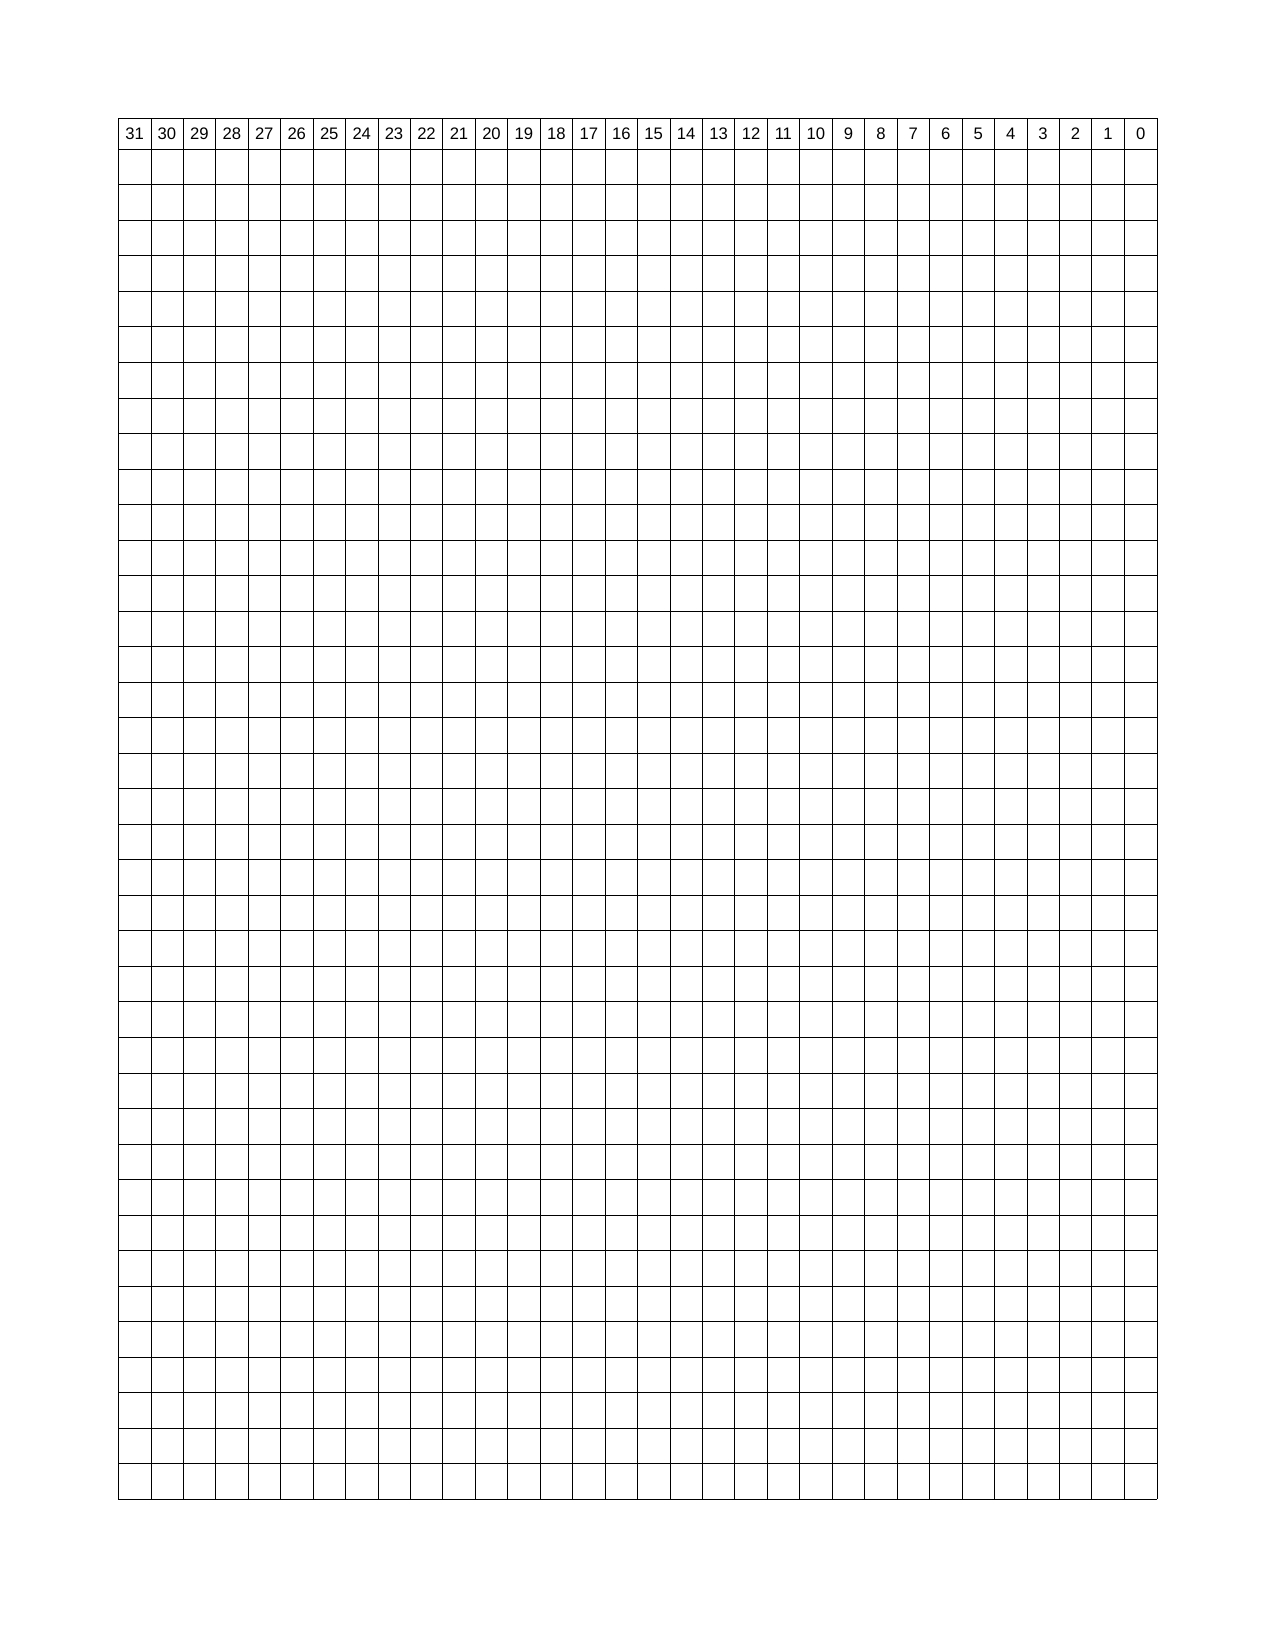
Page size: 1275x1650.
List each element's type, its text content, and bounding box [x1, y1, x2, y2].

table_cell [800, 1358, 832, 1392]
table_cell [898, 1251, 929, 1286]
table_cell [476, 1287, 507, 1321]
table_cell [1125, 399, 1157, 433]
table_cell [606, 931, 637, 966]
table_cell [314, 363, 345, 397]
table_cell [281, 576, 313, 611]
table_cell [119, 1464, 151, 1499]
table_cell [1060, 1074, 1091, 1108]
table_cell [671, 1358, 702, 1392]
table_cell [995, 1358, 1027, 1392]
table_cell [865, 647, 897, 682]
table_cell [930, 1074, 962, 1108]
table_cell [508, 1358, 540, 1392]
table_cell [216, 860, 248, 895]
table_cell [508, 399, 540, 433]
table_cell [508, 1393, 540, 1428]
table_cell [411, 1251, 442, 1286]
table_cell [735, 1109, 767, 1143]
table_cell [963, 931, 994, 966]
table_cell [508, 221, 540, 255]
table_cell [119, 363, 151, 397]
table_cell [216, 256, 248, 291]
table_cell [671, 718, 702, 753]
table_cell [930, 647, 962, 682]
table_cell [1060, 1038, 1091, 1072]
table_cell [1060, 647, 1091, 682]
table_cell [508, 683, 540, 717]
table_cell [930, 256, 962, 291]
table_cell [800, 256, 832, 291]
table_cell [1092, 1002, 1124, 1037]
table_cell [508, 1145, 540, 1179]
table_cell [1028, 825, 1059, 859]
table_cell [735, 754, 767, 788]
table_cell [930, 399, 962, 433]
table_cell [768, 1216, 799, 1250]
table_cell [898, 399, 929, 433]
table_cell [995, 1002, 1027, 1037]
table_cell [249, 683, 280, 717]
table_cell [119, 1287, 151, 1321]
table_cell [573, 150, 605, 184]
table_cell [833, 825, 864, 859]
table_cell [184, 1074, 215, 1108]
table_header 16 [606, 119, 637, 149]
table_cell [1125, 363, 1157, 397]
table_cell [119, 256, 151, 291]
table_header 2 [1060, 119, 1091, 149]
table_cell [735, 434, 767, 468]
table_cell [508, 292, 540, 326]
table_cell [606, 185, 637, 220]
table_cell [995, 221, 1027, 255]
table_cell [379, 363, 410, 397]
table_cell [995, 185, 1027, 220]
table_cell [541, 931, 572, 966]
table_cell [865, 185, 897, 220]
table_cell [768, 1002, 799, 1037]
table_cell [573, 1287, 605, 1321]
table_header 12 [735, 119, 767, 149]
table_cell [216, 150, 248, 184]
table_cell [573, 221, 605, 255]
table_cell [898, 896, 929, 930]
table_cell [573, 363, 605, 397]
table_cell [508, 1038, 540, 1072]
table_cell [898, 1038, 929, 1072]
table_cell [638, 221, 670, 255]
table_cell [638, 1358, 670, 1392]
table_cell [216, 1287, 248, 1321]
table_cell [606, 718, 637, 753]
table_cell [1092, 1358, 1124, 1392]
table_cell [638, 363, 670, 397]
table_cell [411, 185, 442, 220]
table_cell [1028, 541, 1059, 575]
table_cell [184, 1429, 215, 1463]
table_cell [638, 825, 670, 859]
table_header 25 [314, 119, 345, 149]
table_cell [671, 1322, 702, 1357]
table_cell [865, 399, 897, 433]
table_cell [249, 1393, 280, 1428]
table_cell [508, 1429, 540, 1463]
table_cell [379, 185, 410, 220]
table_cell [963, 612, 994, 646]
table_cell [1028, 185, 1059, 220]
table_cell [541, 470, 572, 504]
table_cell [930, 718, 962, 753]
table_cell [411, 1145, 442, 1179]
table_cell [768, 576, 799, 611]
table_cell [152, 576, 183, 611]
table_cell [1125, 576, 1157, 611]
table_cell [411, 256, 442, 291]
table_cell [1028, 1109, 1059, 1143]
table_cell [476, 221, 507, 255]
table_cell [703, 363, 734, 397]
table_cell [379, 541, 410, 575]
table_cell [346, 1074, 378, 1108]
table_cell [216, 1393, 248, 1428]
table_cell [476, 1358, 507, 1392]
table_cell [638, 718, 670, 753]
table_cell [995, 789, 1027, 824]
table_cell [703, 505, 734, 539]
table_cell [995, 1145, 1027, 1179]
table_cell [671, 327, 702, 362]
table_cell [184, 1002, 215, 1037]
table_cell [541, 683, 572, 717]
table_cell [346, 576, 378, 611]
table_cell [638, 541, 670, 575]
table_cell [443, 612, 475, 646]
table_header 15 [638, 119, 670, 149]
table_cell [119, 718, 151, 753]
table_cell [865, 541, 897, 575]
table_cell [735, 1074, 767, 1108]
table_cell [152, 292, 183, 326]
table_cell [119, 1145, 151, 1179]
table_cell [768, 612, 799, 646]
table_cell [930, 1038, 962, 1072]
table_cell [573, 1393, 605, 1428]
table_cell [573, 1145, 605, 1179]
table_cell [249, 399, 280, 433]
table_cell [1028, 256, 1059, 291]
table_header 19 [508, 119, 540, 149]
table_cell [573, 576, 605, 611]
table_cell [1060, 1464, 1091, 1499]
table_cell [216, 505, 248, 539]
table_cell [768, 1429, 799, 1463]
table_cell [800, 789, 832, 824]
table_cell [1028, 1322, 1059, 1357]
table_cell [703, 718, 734, 753]
table_cell [898, 612, 929, 646]
table_cell [508, 1251, 540, 1286]
table_cell [1092, 185, 1124, 220]
table_cell [1092, 1464, 1124, 1499]
table_cell [800, 1216, 832, 1250]
table_cell [638, 505, 670, 539]
table_cell [963, 825, 994, 859]
table_cell [443, 1145, 475, 1179]
table_cell [995, 1074, 1027, 1108]
table_cell [1125, 647, 1157, 682]
table_cell [638, 256, 670, 291]
table_cell [930, 1429, 962, 1463]
table_cell [249, 1429, 280, 1463]
table_cell [119, 1429, 151, 1463]
table_cell [1125, 1358, 1157, 1392]
table_cell [314, 1322, 345, 1357]
table_cell [930, 931, 962, 966]
table_cell [476, 434, 507, 468]
table_cell [443, 860, 475, 895]
table_cell [184, 1393, 215, 1428]
table_cell [898, 470, 929, 504]
table_cell [379, 505, 410, 539]
table_cell [606, 754, 637, 788]
table_cell [606, 150, 637, 184]
table_cell [573, 292, 605, 326]
table_cell [1125, 1251, 1157, 1286]
table_cell [703, 185, 734, 220]
table_cell [1028, 896, 1059, 930]
table_cell [411, 434, 442, 468]
table_cell [1092, 931, 1124, 966]
table_cell [476, 1038, 507, 1072]
table_cell [379, 754, 410, 788]
table_cell [1092, 541, 1124, 575]
table_cell [865, 612, 897, 646]
table_cell [1060, 434, 1091, 468]
table_cell [638, 1074, 670, 1108]
table_cell [281, 967, 313, 1001]
table_cell [606, 1464, 637, 1499]
table_cell [152, 1251, 183, 1286]
table_cell [638, 612, 670, 646]
table_cell [1092, 789, 1124, 824]
table_cell [314, 1216, 345, 1250]
table_cell [735, 612, 767, 646]
table_cell [768, 1074, 799, 1108]
table_cell [184, 825, 215, 859]
table_cell [865, 1109, 897, 1143]
table_cell [768, 754, 799, 788]
table_cell [379, 576, 410, 611]
table_cell [865, 1322, 897, 1357]
table_cell [671, 1145, 702, 1179]
table_cell [833, 1251, 864, 1286]
table_cell [443, 327, 475, 362]
table_cell [184, 647, 215, 682]
table_cell [735, 399, 767, 433]
table_cell [573, 931, 605, 966]
table_cell [152, 256, 183, 291]
table_cell [249, 1180, 280, 1214]
table_cell [703, 576, 734, 611]
table_cell [865, 576, 897, 611]
table_cell [865, 1074, 897, 1108]
table_cell [411, 931, 442, 966]
table_cell [833, 931, 864, 966]
table_cell [930, 896, 962, 930]
table_cell [606, 896, 637, 930]
table_cell [963, 505, 994, 539]
table_cell [1060, 1216, 1091, 1250]
table_cell [281, 1002, 313, 1037]
table_cell [963, 1109, 994, 1143]
table_cell [346, 1109, 378, 1143]
table_cell [735, 1429, 767, 1463]
table_cell [898, 1109, 929, 1143]
table_cell [249, 470, 280, 504]
table_cell [119, 576, 151, 611]
table_cell [152, 789, 183, 824]
table_cell [476, 256, 507, 291]
table_cell [865, 789, 897, 824]
table_cell [963, 470, 994, 504]
table_cell [1028, 931, 1059, 966]
table_cell [638, 1464, 670, 1499]
table_cell [216, 1180, 248, 1214]
table_cell [216, 718, 248, 753]
table_cell [735, 1287, 767, 1321]
table_cell [152, 185, 183, 220]
table_cell [1060, 221, 1091, 255]
table_cell [1028, 683, 1059, 717]
table_cell [152, 718, 183, 753]
table_cell [1060, 327, 1091, 362]
table_cell [573, 967, 605, 1001]
table_cell [281, 1429, 313, 1463]
table_cell [995, 1287, 1027, 1321]
table_cell [703, 1180, 734, 1214]
table_header 1 [1092, 119, 1124, 149]
table_cell [216, 1251, 248, 1286]
table_cell [184, 1038, 215, 1072]
table_cell [573, 647, 605, 682]
table_cell [346, 434, 378, 468]
table_cell [1060, 931, 1091, 966]
table_cell [443, 1074, 475, 1108]
table_cell [281, 647, 313, 682]
table_cell [541, 1145, 572, 1179]
table_cell [184, 327, 215, 362]
table_cell [833, 1074, 864, 1108]
table_cell [995, 718, 1027, 753]
table_cell [346, 292, 378, 326]
table_cell [541, 221, 572, 255]
table_cell [833, 1145, 864, 1179]
table_cell [152, 1145, 183, 1179]
table_cell [671, 505, 702, 539]
table_cell [768, 541, 799, 575]
table_cell [379, 399, 410, 433]
table_cell [346, 1464, 378, 1499]
table_cell [1092, 505, 1124, 539]
table_cell [606, 505, 637, 539]
table_cell [152, 1002, 183, 1037]
table_cell [152, 541, 183, 575]
table_cell [443, 896, 475, 930]
table_cell [119, 647, 151, 682]
table_cell [249, 789, 280, 824]
table_cell [1060, 860, 1091, 895]
table_cell [735, 256, 767, 291]
table_cell [703, 1464, 734, 1499]
table_cell [606, 1393, 637, 1428]
table_header 7 [898, 119, 929, 149]
table_cell [995, 292, 1027, 326]
table_cell [735, 1464, 767, 1499]
table_cell [508, 185, 540, 220]
table_cell [800, 1429, 832, 1463]
table_cell [638, 292, 670, 326]
table_cell [379, 470, 410, 504]
table_cell [671, 896, 702, 930]
table_cell [606, 434, 637, 468]
table_cell [216, 1358, 248, 1392]
table_cell [281, 931, 313, 966]
table_cell [1125, 1287, 1157, 1321]
table_cell [833, 150, 864, 184]
table_cell [995, 1109, 1027, 1143]
table_cell [379, 434, 410, 468]
table_cell [1028, 1216, 1059, 1250]
table_cell [963, 860, 994, 895]
table_cell [768, 256, 799, 291]
table_cell [573, 505, 605, 539]
table_cell [606, 363, 637, 397]
table_cell [671, 1002, 702, 1037]
table_cell [281, 1464, 313, 1499]
table_header 30 [152, 119, 183, 149]
table_cell [184, 1322, 215, 1357]
table_cell [800, 1145, 832, 1179]
table_cell [963, 1002, 994, 1037]
table_cell [1092, 647, 1124, 682]
table_cell [443, 1180, 475, 1214]
table_cell [800, 683, 832, 717]
table_cell [1060, 399, 1091, 433]
table_cell [541, 256, 572, 291]
table_cell [443, 470, 475, 504]
table_cell [833, 1180, 864, 1214]
table_cell [671, 292, 702, 326]
table_cell [768, 221, 799, 255]
table_cell [443, 1002, 475, 1037]
table_cell [703, 825, 734, 859]
table_cell [443, 363, 475, 397]
table_cell [671, 967, 702, 1001]
table_cell [768, 1393, 799, 1428]
table_cell [249, 185, 280, 220]
table_cell [346, 718, 378, 753]
table_cell [671, 1109, 702, 1143]
table_cell [898, 1216, 929, 1250]
table_cell [1125, 896, 1157, 930]
table_cell [1060, 718, 1091, 753]
table_cell [152, 967, 183, 1001]
table_cell [346, 185, 378, 220]
table_cell [703, 789, 734, 824]
table_cell [443, 150, 475, 184]
table_cell [865, 505, 897, 539]
table_cell [1092, 896, 1124, 930]
table_cell [768, 967, 799, 1001]
table_cell [119, 434, 151, 468]
table_cell [443, 576, 475, 611]
table_cell [930, 754, 962, 788]
table_cell [1028, 1287, 1059, 1321]
table_cell [1125, 1074, 1157, 1108]
table_cell [1060, 292, 1091, 326]
table_cell [768, 789, 799, 824]
table_cell [995, 1180, 1027, 1214]
table_cell [703, 931, 734, 966]
table_cell [671, 789, 702, 824]
table_cell [833, 256, 864, 291]
table_cell [443, 1464, 475, 1499]
table_cell [1125, 256, 1157, 291]
table_cell [184, 1358, 215, 1392]
table_cell [216, 399, 248, 433]
table_cell [735, 1358, 767, 1392]
table_cell [671, 612, 702, 646]
table_cell [119, 221, 151, 255]
table_cell [1028, 754, 1059, 788]
table_cell [735, 647, 767, 682]
table_cell [735, 1393, 767, 1428]
table_cell [898, 1358, 929, 1392]
table_cell [898, 185, 929, 220]
table_cell [346, 541, 378, 575]
table_header 28 [216, 119, 248, 149]
table_header 0 [1125, 119, 1157, 149]
table_cell [703, 1429, 734, 1463]
table_cell [833, 1109, 864, 1143]
table_cell [119, 1216, 151, 1250]
table_cell [411, 505, 442, 539]
table_cell [216, 1002, 248, 1037]
table_cell [963, 1287, 994, 1321]
table_cell [1125, 1038, 1157, 1072]
table_cell [443, 221, 475, 255]
table_cell [476, 470, 507, 504]
table_cell [638, 789, 670, 824]
table_cell [314, 1429, 345, 1463]
table_cell [216, 1074, 248, 1108]
table_cell [606, 256, 637, 291]
table_cell [800, 1393, 832, 1428]
table_cell [346, 470, 378, 504]
table_cell [411, 612, 442, 646]
table_cell [1092, 1322, 1124, 1357]
table_cell [249, 647, 280, 682]
table_cell [930, 1322, 962, 1357]
table_cell [1092, 221, 1124, 255]
table_cell [898, 1145, 929, 1179]
table_header 26 [281, 119, 313, 149]
table_cell [1028, 470, 1059, 504]
table_cell [508, 789, 540, 824]
table_cell [119, 1002, 151, 1037]
table_cell [995, 1464, 1027, 1499]
table_cell [995, 896, 1027, 930]
table_cell [995, 612, 1027, 646]
table_cell [119, 1358, 151, 1392]
table_cell [476, 1145, 507, 1179]
table_cell [800, 541, 832, 575]
table_cell [703, 1038, 734, 1072]
table_cell [314, 1109, 345, 1143]
table_cell [281, 327, 313, 362]
table_cell [476, 754, 507, 788]
table_cell [963, 754, 994, 788]
table_cell [865, 860, 897, 895]
table_cell [541, 399, 572, 433]
table_cell [898, 576, 929, 611]
table_cell [541, 612, 572, 646]
table_cell [573, 1358, 605, 1392]
table_cell [443, 754, 475, 788]
table_cell [1028, 1145, 1059, 1179]
table_cell [573, 327, 605, 362]
table_cell [1028, 292, 1059, 326]
table_cell [703, 754, 734, 788]
table_cell [995, 399, 1027, 433]
table_cell [152, 221, 183, 255]
table_cell [119, 1322, 151, 1357]
table_cell [963, 1180, 994, 1214]
table_cell [1092, 718, 1124, 753]
table_cell [411, 967, 442, 1001]
table_cell [768, 647, 799, 682]
table_cell [541, 825, 572, 859]
table_cell [443, 825, 475, 859]
table_cell [995, 327, 1027, 362]
table_cell [314, 150, 345, 184]
table_cell [735, 363, 767, 397]
table_cell [346, 327, 378, 362]
table_cell [1060, 1322, 1091, 1357]
table_cell [379, 896, 410, 930]
table_cell [865, 1464, 897, 1499]
table_cell [184, 1216, 215, 1250]
table_cell [1060, 256, 1091, 291]
table_cell [476, 612, 507, 646]
table_cell [638, 1038, 670, 1072]
table_cell [1060, 1109, 1091, 1143]
table_cell [1028, 363, 1059, 397]
table_cell [216, 789, 248, 824]
table_cell [638, 1429, 670, 1463]
table_cell [703, 150, 734, 184]
table_cell [508, 1216, 540, 1250]
table_cell [735, 576, 767, 611]
table_cell [930, 576, 962, 611]
table_cell [476, 1322, 507, 1357]
table_header 23 [379, 119, 410, 149]
table_cell [735, 327, 767, 362]
table_cell [1028, 221, 1059, 255]
table_cell [800, 896, 832, 930]
table_cell [508, 434, 540, 468]
table_cell [541, 541, 572, 575]
table_cell [1092, 399, 1124, 433]
table_cell [346, 754, 378, 788]
table_cell [963, 1216, 994, 1250]
table_cell [800, 1180, 832, 1214]
table_cell [768, 1358, 799, 1392]
table_cell [671, 185, 702, 220]
table_cell [314, 1464, 345, 1499]
table_cell [152, 1358, 183, 1392]
table_cell [281, 1216, 313, 1250]
table_cell [638, 1002, 670, 1037]
table_cell [1092, 1180, 1124, 1214]
table_cell [930, 185, 962, 220]
table_cell [898, 292, 929, 326]
table_cell [833, 1464, 864, 1499]
table_cell [800, 1002, 832, 1037]
table_cell [930, 1109, 962, 1143]
table_cell [249, 505, 280, 539]
table_cell [638, 1180, 670, 1214]
table_cell [249, 718, 280, 753]
table_cell [314, 1358, 345, 1392]
table_cell [1125, 1322, 1157, 1357]
table_cell [249, 1109, 280, 1143]
table_cell [898, 1287, 929, 1321]
table_cell [1125, 1109, 1157, 1143]
table_header 20 [476, 119, 507, 149]
table_cell [1125, 1002, 1157, 1037]
table_cell [476, 399, 507, 433]
table_cell [476, 1429, 507, 1463]
table_cell [898, 221, 929, 255]
table_cell [671, 363, 702, 397]
table_cell [1125, 931, 1157, 966]
table_cell [541, 1038, 572, 1072]
table_cell [606, 1145, 637, 1179]
table_cell [1028, 860, 1059, 895]
table_cell [184, 860, 215, 895]
table_cell [1060, 470, 1091, 504]
table_header 6 [930, 119, 962, 149]
table_cell [476, 967, 507, 1001]
table_cell [314, 896, 345, 930]
table_cell [735, 825, 767, 859]
table_cell [152, 1322, 183, 1357]
table_cell [1028, 1464, 1059, 1499]
table_cell [476, 1074, 507, 1108]
table_cell [184, 1287, 215, 1321]
table_cell [898, 1180, 929, 1214]
table_cell [443, 1038, 475, 1072]
table_cell [508, 541, 540, 575]
table_cell [606, 1180, 637, 1214]
table_cell [476, 363, 507, 397]
table_cell [184, 1145, 215, 1179]
table_cell [476, 541, 507, 575]
table_cell [314, 754, 345, 788]
table_cell [541, 505, 572, 539]
table_cell [379, 612, 410, 646]
table_cell [314, 327, 345, 362]
table_cell [833, 718, 864, 753]
table_cell [930, 967, 962, 1001]
table_cell [735, 789, 767, 824]
table_cell [346, 256, 378, 291]
table_cell [249, 1216, 280, 1250]
table_cell [1060, 1393, 1091, 1428]
table_cell [443, 505, 475, 539]
table_cell [1060, 789, 1091, 824]
table_cell [995, 150, 1027, 184]
table_cell [703, 399, 734, 433]
table_cell [963, 541, 994, 575]
table_cell [963, 1251, 994, 1286]
table_cell [411, 1287, 442, 1321]
table_cell [411, 683, 442, 717]
table_cell [1028, 576, 1059, 611]
table_cell [963, 292, 994, 326]
table_cell [1125, 327, 1157, 362]
table_cell [703, 1074, 734, 1108]
table_cell [638, 1216, 670, 1250]
table_cell [703, 1393, 734, 1428]
table_cell [1092, 470, 1124, 504]
table_cell [443, 434, 475, 468]
table_cell [379, 789, 410, 824]
table_cell [995, 1251, 1027, 1286]
table_cell [379, 1038, 410, 1072]
table_cell [930, 1002, 962, 1037]
table_cell [508, 327, 540, 362]
table_cell [184, 1109, 215, 1143]
table_cell [606, 825, 637, 859]
table_cell [443, 1358, 475, 1392]
table_cell [184, 1251, 215, 1286]
table_cell [1092, 683, 1124, 717]
table_cell [735, 221, 767, 255]
table_cell [671, 1393, 702, 1428]
table_cell [1125, 221, 1157, 255]
table_header 17 [573, 119, 605, 149]
table_cell [768, 363, 799, 397]
table_cell [508, 1180, 540, 1214]
table_cell [1060, 967, 1091, 1001]
table_cell [735, 1038, 767, 1072]
table_cell [379, 1180, 410, 1214]
table_cell [833, 363, 864, 397]
table_cell [865, 327, 897, 362]
table_cell [833, 576, 864, 611]
table_cell [963, 718, 994, 753]
table_cell [411, 825, 442, 859]
table_cell [411, 647, 442, 682]
table_cell [1092, 1251, 1124, 1286]
table_cell [346, 1038, 378, 1072]
table_cell [281, 185, 313, 220]
table_cell [638, 1109, 670, 1143]
table_cell [930, 1216, 962, 1250]
table_header 13 [703, 119, 734, 149]
table_cell [865, 1287, 897, 1321]
table_cell [119, 612, 151, 646]
table_cell [573, 541, 605, 575]
table_cell [1028, 967, 1059, 1001]
table_cell [963, 1393, 994, 1428]
table_cell [541, 327, 572, 362]
table_cell [703, 470, 734, 504]
table_cell [541, 434, 572, 468]
table_cell [671, 647, 702, 682]
table_cell [898, 825, 929, 859]
table_cell [735, 896, 767, 930]
table_cell [898, 931, 929, 966]
table_cell [281, 399, 313, 433]
table_cell [963, 1429, 994, 1463]
table_cell [152, 1038, 183, 1072]
table_cell [1125, 434, 1157, 468]
table_cell [476, 647, 507, 682]
table_cell [379, 683, 410, 717]
table_cell [1092, 1109, 1124, 1143]
table_cell [833, 860, 864, 895]
table_cell [638, 1251, 670, 1286]
table_cell [152, 327, 183, 362]
table_cell [541, 576, 572, 611]
table_cell [1060, 150, 1091, 184]
table_cell [119, 541, 151, 575]
table_cell [735, 150, 767, 184]
table_cell [606, 470, 637, 504]
table_cell [671, 1464, 702, 1499]
table_cell [1060, 1145, 1091, 1179]
table_cell [768, 683, 799, 717]
table_cell [898, 434, 929, 468]
table_cell [508, 967, 540, 1001]
table_cell [606, 399, 637, 433]
table_cell [379, 1429, 410, 1463]
table_cell [314, 967, 345, 1001]
table_cell [379, 256, 410, 291]
table_cell [865, 1038, 897, 1072]
table_cell [898, 1002, 929, 1037]
table_cell [476, 931, 507, 966]
table_cell [930, 363, 962, 397]
table_cell [898, 1074, 929, 1108]
table_cell [671, 256, 702, 291]
table_cell [865, 754, 897, 788]
table_cell [573, 789, 605, 824]
table_cell [119, 931, 151, 966]
table_cell [1028, 150, 1059, 184]
table_cell [508, 363, 540, 397]
table_cell [184, 399, 215, 433]
table_cell [281, 896, 313, 930]
table_cell [476, 860, 507, 895]
table_cell [249, 967, 280, 1001]
table_cell [735, 1322, 767, 1357]
table_cell [119, 185, 151, 220]
table_cell [541, 896, 572, 930]
table_header 31 [119, 119, 151, 149]
table_cell [865, 1358, 897, 1392]
table_cell [1092, 150, 1124, 184]
table_cell [963, 789, 994, 824]
table_cell [963, 434, 994, 468]
table_cell [508, 1464, 540, 1499]
table_cell [346, 1145, 378, 1179]
table_cell [119, 470, 151, 504]
table_cell [606, 647, 637, 682]
table_cell [281, 754, 313, 788]
table_cell [443, 1216, 475, 1250]
table_cell [898, 327, 929, 362]
table_cell [638, 150, 670, 184]
table_cell [443, 718, 475, 753]
table_cell [152, 931, 183, 966]
table_cell [638, 1393, 670, 1428]
table_cell [1028, 1251, 1059, 1286]
table_cell [800, 327, 832, 362]
table_cell [184, 931, 215, 966]
table_cell [1125, 1216, 1157, 1250]
table_cell [541, 967, 572, 1001]
table_cell [216, 612, 248, 646]
table_cell [1060, 1002, 1091, 1037]
table_cell [995, 860, 1027, 895]
table_cell [768, 1109, 799, 1143]
table_cell [963, 576, 994, 611]
table_cell [1125, 185, 1157, 220]
table_cell [735, 1216, 767, 1250]
table_cell [800, 1109, 832, 1143]
table_header 27 [249, 119, 280, 149]
table_cell [281, 1393, 313, 1428]
table_cell [963, 683, 994, 717]
table_cell [638, 576, 670, 611]
table_header 14 [671, 119, 702, 149]
table_cell [865, 1180, 897, 1214]
table_cell [152, 1109, 183, 1143]
table_cell [346, 1429, 378, 1463]
table_cell [1092, 860, 1124, 895]
table_cell [411, 1038, 442, 1072]
table_cell [573, 1109, 605, 1143]
table_cell [898, 1429, 929, 1463]
table_cell [119, 754, 151, 788]
table_cell [346, 1251, 378, 1286]
table_cell [411, 399, 442, 433]
table_cell [995, 1216, 1027, 1250]
table_cell [606, 1251, 637, 1286]
table_cell [379, 1109, 410, 1143]
table_cell [800, 399, 832, 433]
table_cell [119, 150, 151, 184]
table_cell [768, 292, 799, 326]
table_cell [573, 1216, 605, 1250]
table_cell [1028, 1358, 1059, 1392]
table_cell [216, 931, 248, 966]
table_cell [443, 185, 475, 220]
table_cell [1125, 1145, 1157, 1179]
table_cell [314, 470, 345, 504]
table_cell [476, 1393, 507, 1428]
table_cell [476, 185, 507, 220]
table_cell [508, 612, 540, 646]
table_cell [346, 1322, 378, 1357]
table_cell [800, 150, 832, 184]
table_cell [606, 1074, 637, 1108]
table_cell [541, 754, 572, 788]
table_cell [184, 967, 215, 1001]
table_cell [573, 1180, 605, 1214]
table_cell [800, 647, 832, 682]
table_cell [671, 1074, 702, 1108]
table_cell [1028, 1180, 1059, 1214]
table_cell [606, 967, 637, 1001]
table_cell [443, 683, 475, 717]
table_cell [152, 363, 183, 397]
table_cell [346, 967, 378, 1001]
table_cell [476, 896, 507, 930]
table_cell [119, 1251, 151, 1286]
table_cell [671, 399, 702, 433]
table_cell [735, 967, 767, 1001]
table_cell [152, 434, 183, 468]
table_cell [1125, 718, 1157, 753]
table_cell [865, 718, 897, 753]
table_cell [995, 256, 1027, 291]
table_cell [249, 1002, 280, 1037]
table_cell [1092, 1216, 1124, 1250]
table_cell [411, 1074, 442, 1108]
table_cell [573, 470, 605, 504]
table_cell [1028, 1038, 1059, 1072]
table_cell [1092, 967, 1124, 1001]
table_cell [541, 1109, 572, 1143]
table_cell [1125, 1464, 1157, 1499]
table_cell [152, 896, 183, 930]
table_cell [216, 221, 248, 255]
table_cell [216, 1464, 248, 1499]
table_cell [671, 1180, 702, 1214]
table_cell [346, 896, 378, 930]
table_cell [930, 150, 962, 184]
table_cell [508, 860, 540, 895]
table_cell [216, 1429, 248, 1463]
table_cell [281, 860, 313, 895]
table_cell [281, 434, 313, 468]
table_cell [379, 1393, 410, 1428]
table_cell [671, 754, 702, 788]
table_cell [216, 541, 248, 575]
table_cell [606, 1287, 637, 1321]
table_cell [930, 327, 962, 362]
table_cell [703, 1358, 734, 1392]
table_cell [152, 399, 183, 433]
table_cell [833, 1216, 864, 1250]
table_cell [314, 931, 345, 966]
table_cell [865, 1145, 897, 1179]
table_cell [152, 612, 183, 646]
table_cell [314, 1180, 345, 1214]
table_cell [541, 647, 572, 682]
table_cell [379, 327, 410, 362]
table_cell [1028, 647, 1059, 682]
table_cell [898, 718, 929, 753]
table_cell [768, 931, 799, 966]
table_cell [833, 1287, 864, 1321]
table_cell [638, 470, 670, 504]
table_cell [1028, 718, 1059, 753]
table_cell [671, 1429, 702, 1463]
table_cell [1125, 683, 1157, 717]
table_cell [703, 967, 734, 1001]
table_cell [346, 825, 378, 859]
table_cell [379, 1251, 410, 1286]
table_cell [1092, 434, 1124, 468]
table_cell [281, 150, 313, 184]
table_cell [573, 860, 605, 895]
table_cell [216, 292, 248, 326]
table_cell [735, 505, 767, 539]
table_cell [1028, 789, 1059, 824]
table_cell [671, 860, 702, 895]
table_cell [508, 470, 540, 504]
table_cell [541, 1393, 572, 1428]
table_cell [249, 292, 280, 326]
table_cell [800, 1074, 832, 1108]
table_cell [281, 1358, 313, 1392]
table_cell [833, 1393, 864, 1428]
table_cell [800, 576, 832, 611]
table_header 22 [411, 119, 442, 149]
table_cell [216, 470, 248, 504]
table_cell [443, 1287, 475, 1321]
table_cell [1060, 505, 1091, 539]
table_cell [249, 612, 280, 646]
table_cell [930, 541, 962, 575]
table_cell [541, 1464, 572, 1499]
table_cell [735, 1251, 767, 1286]
table_cell [573, 399, 605, 433]
table_cell [541, 1322, 572, 1357]
table_cell [281, 1180, 313, 1214]
table_cell [833, 185, 864, 220]
table_cell [314, 576, 345, 611]
table_cell [281, 1109, 313, 1143]
table_cell [735, 1145, 767, 1179]
table_cell [411, 789, 442, 824]
table_cell [573, 256, 605, 291]
table_cell [606, 1322, 637, 1357]
table_cell [963, 896, 994, 930]
table_cell [833, 1358, 864, 1392]
table_cell [930, 789, 962, 824]
table_cell [216, 896, 248, 930]
table_cell [1060, 576, 1091, 611]
table_cell [768, 470, 799, 504]
table_cell [606, 612, 637, 646]
table_cell [865, 683, 897, 717]
table_cell [1125, 1180, 1157, 1214]
table_cell [541, 1287, 572, 1321]
table_cell [833, 754, 864, 788]
table_cell [216, 825, 248, 859]
table_cell [638, 1145, 670, 1179]
table_cell [573, 1074, 605, 1108]
table_cell [249, 931, 280, 966]
table_cell [541, 292, 572, 326]
table_cell [1125, 470, 1157, 504]
table_cell [735, 470, 767, 504]
table_cell [1092, 1429, 1124, 1463]
table_cell [184, 292, 215, 326]
table_cell [735, 1180, 767, 1214]
table_cell [541, 1216, 572, 1250]
table_cell [833, 1429, 864, 1463]
table_cell [995, 470, 1027, 504]
table_cell [216, 683, 248, 717]
table_cell [314, 1002, 345, 1037]
table_cell [703, 541, 734, 575]
table_cell [833, 399, 864, 433]
table_cell [898, 647, 929, 682]
table_cell [671, 434, 702, 468]
table_header 24 [346, 119, 378, 149]
table_cell [346, 860, 378, 895]
table_cell [1125, 150, 1157, 184]
table_cell [930, 505, 962, 539]
table_cell [865, 1429, 897, 1463]
table_cell [541, 718, 572, 753]
table_cell [508, 505, 540, 539]
table_cell [314, 1287, 345, 1321]
table_cell [930, 612, 962, 646]
table_cell [963, 221, 994, 255]
table_cell [476, 683, 507, 717]
table_cell [119, 292, 151, 326]
table_cell [703, 434, 734, 468]
table_cell [671, 683, 702, 717]
table_cell [800, 505, 832, 539]
table_cell [1092, 1393, 1124, 1428]
table_cell [768, 718, 799, 753]
table_cell [606, 1358, 637, 1392]
table_cell [865, 931, 897, 966]
table_cell [865, 150, 897, 184]
table_cell [411, 754, 442, 788]
table_cell [1028, 1393, 1059, 1428]
table_cell [638, 896, 670, 930]
table_cell [314, 185, 345, 220]
table_cell [573, 1464, 605, 1499]
table_cell [606, 1038, 637, 1072]
table_cell [411, 470, 442, 504]
table_cell [281, 825, 313, 859]
table_cell [508, 256, 540, 291]
table_cell [930, 1358, 962, 1392]
table_cell [184, 150, 215, 184]
table_cell [573, 1429, 605, 1463]
table_cell [735, 541, 767, 575]
table_cell [184, 505, 215, 539]
table_cell [541, 363, 572, 397]
table_cell [638, 185, 670, 220]
table_cell [995, 683, 1027, 717]
table_cell [963, 647, 994, 682]
table_cell [1092, 363, 1124, 397]
table_cell [184, 1464, 215, 1499]
table_cell [508, 1002, 540, 1037]
table_cell [314, 1038, 345, 1072]
table_cell [1125, 825, 1157, 859]
table_cell [898, 1322, 929, 1357]
table_cell [703, 612, 734, 646]
table_cell [963, 1145, 994, 1179]
table_cell [865, 825, 897, 859]
table_cell [379, 718, 410, 753]
table_cell [671, 931, 702, 966]
table_cell [119, 1393, 151, 1428]
table_cell [249, 1038, 280, 1072]
table_cell [703, 683, 734, 717]
table_cell [119, 1109, 151, 1143]
table_cell [963, 363, 994, 397]
table_cell [281, 1287, 313, 1321]
table_cell [1125, 505, 1157, 539]
table_cell [930, 683, 962, 717]
table_cell [216, 363, 248, 397]
table_cell [314, 718, 345, 753]
table_cell [314, 1393, 345, 1428]
table_cell [1092, 576, 1124, 611]
table_cell [249, 541, 280, 575]
table_cell [898, 754, 929, 788]
table_cell [476, 718, 507, 753]
table_cell [119, 327, 151, 362]
table_cell [281, 1038, 313, 1072]
table_cell [735, 185, 767, 220]
table_cell [930, 1393, 962, 1428]
table_cell [541, 150, 572, 184]
table_cell [768, 399, 799, 433]
table_cell [800, 967, 832, 1001]
table_cell [1092, 327, 1124, 362]
table_cell [314, 683, 345, 717]
table_cell [249, 1464, 280, 1499]
table_cell [249, 434, 280, 468]
table_cell [638, 967, 670, 1001]
table_cell [833, 1038, 864, 1072]
table_cell [735, 292, 767, 326]
table_cell [216, 434, 248, 468]
table_cell [1092, 754, 1124, 788]
table_cell [768, 1464, 799, 1499]
table_cell [606, 860, 637, 895]
table_cell [152, 1074, 183, 1108]
table_cell [346, 505, 378, 539]
table_cell [476, 1109, 507, 1143]
table_cell [606, 327, 637, 362]
table_cell [119, 399, 151, 433]
table_cell [152, 1216, 183, 1250]
table_cell [735, 683, 767, 717]
table_cell [1060, 363, 1091, 397]
table_cell [508, 718, 540, 753]
table_cell [995, 541, 1027, 575]
table_cell [995, 1429, 1027, 1463]
table_cell [1125, 789, 1157, 824]
table_cell [963, 256, 994, 291]
table_cell [768, 1145, 799, 1179]
table_cell [930, 434, 962, 468]
table_cell [541, 1074, 572, 1108]
table_cell [735, 718, 767, 753]
table_cell [411, 221, 442, 255]
table_cell [703, 1216, 734, 1250]
table_cell [703, 860, 734, 895]
table_cell [638, 1287, 670, 1321]
table_cell [379, 150, 410, 184]
table_header 5 [963, 119, 994, 149]
table_cell [249, 327, 280, 362]
table_cell [963, 185, 994, 220]
table_cell [184, 896, 215, 930]
table_cell [930, 470, 962, 504]
table_cell [346, 1393, 378, 1428]
table_cell [865, 221, 897, 255]
table_cell [379, 825, 410, 859]
table_cell [379, 292, 410, 326]
table_cell [638, 647, 670, 682]
table_cell [898, 1393, 929, 1428]
table_cell [573, 1038, 605, 1072]
table_cell [963, 1464, 994, 1499]
table_cell [281, 1145, 313, 1179]
table_cell [573, 1322, 605, 1357]
table_cell [963, 1322, 994, 1357]
table_cell [249, 825, 280, 859]
table_cell [1060, 896, 1091, 930]
table_cell [768, 505, 799, 539]
table_cell [314, 825, 345, 859]
table_cell [1060, 825, 1091, 859]
table_cell [411, 327, 442, 362]
table_cell [995, 363, 1027, 397]
table_cell [152, 825, 183, 859]
table_cell [119, 967, 151, 1001]
table_cell [281, 292, 313, 326]
table_cell [573, 1002, 605, 1037]
table_cell [508, 931, 540, 966]
table_cell [833, 541, 864, 575]
table_cell [865, 1002, 897, 1037]
table_cell [800, 221, 832, 255]
table_cell [963, 327, 994, 362]
table_cell [671, 150, 702, 184]
table_cell [703, 327, 734, 362]
table_cell [898, 505, 929, 539]
table_cell [249, 576, 280, 611]
table_cell [152, 1429, 183, 1463]
table_cell [995, 1038, 1027, 1072]
table_cell [443, 1322, 475, 1357]
table_cell [411, 150, 442, 184]
table_cell [216, 576, 248, 611]
table_cell [1028, 612, 1059, 646]
table_cell [1028, 1429, 1059, 1463]
table_cell [379, 1287, 410, 1321]
table_cell [281, 363, 313, 397]
table_cell [898, 683, 929, 717]
table_cell [768, 860, 799, 895]
table_cell [865, 363, 897, 397]
table_cell [119, 505, 151, 539]
table_cell [865, 896, 897, 930]
table_cell [606, 1216, 637, 1250]
table_cell [443, 1393, 475, 1428]
table_cell [281, 683, 313, 717]
table_cell [281, 789, 313, 824]
table_cell [476, 150, 507, 184]
table_cell [249, 363, 280, 397]
table_cell [346, 612, 378, 646]
table_cell [1060, 185, 1091, 220]
table_cell [898, 1464, 929, 1499]
table_cell [184, 683, 215, 717]
table_cell [703, 256, 734, 291]
table_cell [833, 789, 864, 824]
table_cell [833, 327, 864, 362]
table_cell [573, 825, 605, 859]
table_cell [216, 1145, 248, 1179]
table_cell [346, 931, 378, 966]
table_header 4 [995, 119, 1027, 149]
table_cell [1092, 1038, 1124, 1072]
table_cell [703, 647, 734, 682]
table_cell [703, 1109, 734, 1143]
table_cell [703, 292, 734, 326]
table_cell [606, 683, 637, 717]
table_cell [1125, 860, 1157, 895]
table_cell [184, 612, 215, 646]
table_cell [184, 718, 215, 753]
table_cell [1125, 967, 1157, 1001]
table_cell [768, 1251, 799, 1286]
table_cell [898, 256, 929, 291]
table_cell [184, 754, 215, 788]
table_cell [541, 1358, 572, 1392]
table_cell [119, 1180, 151, 1214]
table_cell [898, 150, 929, 184]
table_cell [995, 434, 1027, 468]
table_cell [671, 576, 702, 611]
table_cell [411, 1429, 442, 1463]
table_cell [346, 399, 378, 433]
table_cell [541, 1002, 572, 1037]
table_cell [281, 256, 313, 291]
table_cell [1092, 612, 1124, 646]
table_cell [119, 860, 151, 895]
table_cell [833, 967, 864, 1001]
table_cell [411, 363, 442, 397]
table_cell [995, 1393, 1027, 1428]
table_cell [703, 1145, 734, 1179]
table_cell [476, 1216, 507, 1250]
table_cell [184, 1180, 215, 1214]
table_cell [411, 576, 442, 611]
table_cell [963, 967, 994, 1001]
table_header 18 [541, 119, 572, 149]
table_cell [865, 1393, 897, 1428]
table_cell [314, 860, 345, 895]
table_cell [833, 647, 864, 682]
table_cell [281, 221, 313, 255]
table_cell [833, 896, 864, 930]
table_cell [800, 1287, 832, 1321]
table_cell [930, 1145, 962, 1179]
table_cell [963, 1358, 994, 1392]
table_cell [833, 612, 864, 646]
table_cell [314, 399, 345, 433]
table_cell [379, 1322, 410, 1357]
table_cell [1092, 1145, 1124, 1179]
table_cell [573, 434, 605, 468]
table_cell [346, 1216, 378, 1250]
table_cell [216, 754, 248, 788]
table_cell [671, 470, 702, 504]
table_cell [1125, 541, 1157, 575]
table_cell [1092, 1074, 1124, 1108]
table_cell [930, 292, 962, 326]
table_cell [379, 967, 410, 1001]
table_cell [346, 647, 378, 682]
table_cell [508, 754, 540, 788]
table_cell [249, 860, 280, 895]
table_cell [443, 399, 475, 433]
table_cell [1060, 1358, 1091, 1392]
table_cell [346, 1287, 378, 1321]
table_cell [216, 1109, 248, 1143]
table_cell [184, 789, 215, 824]
table_cell [346, 789, 378, 824]
table_cell [638, 434, 670, 468]
table_cell [573, 754, 605, 788]
table_cell [833, 683, 864, 717]
table_cell [508, 1287, 540, 1321]
table_cell [281, 541, 313, 575]
table_cell [865, 967, 897, 1001]
table_cell [606, 576, 637, 611]
table_cell [541, 185, 572, 220]
table_cell [865, 1251, 897, 1286]
table_cell [411, 718, 442, 753]
table_cell [281, 1074, 313, 1108]
table_cell [833, 505, 864, 539]
table_cell [1028, 399, 1059, 433]
table_cell [411, 1464, 442, 1499]
table_cell [152, 150, 183, 184]
table_cell [379, 931, 410, 966]
table_cell [671, 541, 702, 575]
table_cell [152, 754, 183, 788]
table_cell [703, 896, 734, 930]
table_cell [152, 1287, 183, 1321]
table_cell [768, 434, 799, 468]
table_cell [119, 1074, 151, 1108]
table_header 9 [833, 119, 864, 149]
table_cell [865, 470, 897, 504]
table_cell [119, 896, 151, 930]
table_cell [508, 647, 540, 682]
table_cell [184, 256, 215, 291]
table_cell [768, 1322, 799, 1357]
table_cell [411, 1180, 442, 1214]
table_cell [800, 718, 832, 753]
table_cell [671, 1038, 702, 1072]
table_cell [800, 185, 832, 220]
table_cell [379, 1002, 410, 1037]
table_cell [735, 860, 767, 895]
table_cell [119, 825, 151, 859]
table_cell [281, 612, 313, 646]
table_cell [216, 1322, 248, 1357]
table_cell [898, 541, 929, 575]
table_cell [768, 327, 799, 362]
table_cell [995, 967, 1027, 1001]
table_cell [865, 256, 897, 291]
table_cell [508, 1074, 540, 1108]
table_cell [638, 683, 670, 717]
table_cell [638, 1322, 670, 1357]
table_cell [671, 825, 702, 859]
table_cell [800, 825, 832, 859]
table_cell [411, 860, 442, 895]
table_cell [768, 825, 799, 859]
table_cell [184, 576, 215, 611]
table_cell [606, 292, 637, 326]
table_cell [152, 470, 183, 504]
table_header 8 [865, 119, 897, 149]
table_cell [249, 896, 280, 930]
table_cell [703, 221, 734, 255]
table_cell [573, 683, 605, 717]
table_cell [184, 185, 215, 220]
table_cell [606, 541, 637, 575]
table_cell [508, 1109, 540, 1143]
table_cell [443, 967, 475, 1001]
table_cell [249, 256, 280, 291]
table_cell [541, 860, 572, 895]
table_cell [314, 505, 345, 539]
table_cell [735, 1002, 767, 1037]
table_cell [379, 1464, 410, 1499]
table_cell [249, 1145, 280, 1179]
table_cell [963, 1074, 994, 1108]
table_cell [152, 1464, 183, 1499]
table_cell [476, 1464, 507, 1499]
table_cell [833, 292, 864, 326]
table_cell [768, 896, 799, 930]
table_cell [638, 399, 670, 433]
table_cell [1060, 683, 1091, 717]
table_cell [249, 1287, 280, 1321]
table_cell [1125, 1393, 1157, 1428]
table_cell [1092, 1287, 1124, 1321]
table_cell [152, 1393, 183, 1428]
table_cell [281, 1322, 313, 1357]
table_cell [379, 860, 410, 895]
table_cell [508, 1322, 540, 1357]
table_cell [152, 860, 183, 895]
table_cell [833, 221, 864, 255]
table_cell [443, 256, 475, 291]
table_cell [573, 185, 605, 220]
table_cell [1125, 754, 1157, 788]
table_cell [411, 896, 442, 930]
table_cell [800, 1251, 832, 1286]
table_cell [1028, 1074, 1059, 1108]
table_cell [606, 789, 637, 824]
table_cell [476, 1180, 507, 1214]
table_cell [930, 825, 962, 859]
table_cell [443, 647, 475, 682]
table_cell [281, 470, 313, 504]
table_cell [379, 1074, 410, 1108]
table_cell [314, 647, 345, 682]
table_cell [184, 434, 215, 468]
table_cell [249, 1251, 280, 1286]
table_cell [800, 1038, 832, 1072]
table_header 11 [768, 119, 799, 149]
table_cell [898, 789, 929, 824]
table_cell [768, 150, 799, 184]
table_cell [995, 931, 1027, 966]
table_cell [1028, 434, 1059, 468]
table_cell [346, 221, 378, 255]
table_cell [800, 1464, 832, 1499]
table_cell [152, 647, 183, 682]
table_cell [703, 1002, 734, 1037]
table_cell [379, 1145, 410, 1179]
table_cell [249, 754, 280, 788]
table_cell [249, 221, 280, 255]
table_cell [314, 541, 345, 575]
table_cell [1060, 1429, 1091, 1463]
table_cell [476, 825, 507, 859]
table_cell [476, 327, 507, 362]
table_cell [411, 1002, 442, 1037]
table_cell [249, 150, 280, 184]
table_cell [508, 150, 540, 184]
table_cell [800, 1322, 832, 1357]
table_cell [508, 576, 540, 611]
table_cell [411, 541, 442, 575]
table_cell [930, 1287, 962, 1321]
table_cell [314, 612, 345, 646]
table_cell [1060, 1251, 1091, 1286]
table_cell [216, 327, 248, 362]
table_cell [930, 860, 962, 895]
table_cell [800, 931, 832, 966]
table_cell [833, 1322, 864, 1357]
table_cell [443, 789, 475, 824]
table_cell [1028, 505, 1059, 539]
table_cell [1125, 612, 1157, 646]
table_cell [898, 363, 929, 397]
table_cell [573, 896, 605, 930]
table_cell [865, 1216, 897, 1250]
table_cell [671, 1216, 702, 1250]
table_cell [346, 150, 378, 184]
table_cell [606, 1002, 637, 1037]
table_cell [995, 754, 1027, 788]
table_header 10 [800, 119, 832, 149]
table_cell [671, 1287, 702, 1321]
table_cell [606, 221, 637, 255]
table_header 29 [184, 119, 215, 149]
table_cell [995, 825, 1027, 859]
table_cell [995, 576, 1027, 611]
table_cell [508, 825, 540, 859]
table_cell [703, 1287, 734, 1321]
table_cell [476, 789, 507, 824]
table_cell [314, 1145, 345, 1179]
table_cell [346, 363, 378, 397]
table_cell [281, 505, 313, 539]
table_cell [443, 1109, 475, 1143]
table_cell [249, 1074, 280, 1108]
table_cell [216, 967, 248, 1001]
table_cell [541, 789, 572, 824]
table_cell [573, 612, 605, 646]
table_cell [314, 1251, 345, 1286]
table_cell [898, 860, 929, 895]
table_cell [314, 256, 345, 291]
table_cell [379, 647, 410, 682]
table_cell [346, 683, 378, 717]
table_cell [476, 1251, 507, 1286]
table_cell [216, 185, 248, 220]
table_cell [411, 1109, 442, 1143]
table_cell [800, 754, 832, 788]
table_cell [346, 1358, 378, 1392]
table_cell [541, 1251, 572, 1286]
table_cell [1125, 292, 1157, 326]
table_cell [379, 1216, 410, 1250]
table_cell [930, 1464, 962, 1499]
table_cell [1060, 1287, 1091, 1321]
table_cell [1060, 541, 1091, 575]
table_cell [541, 1429, 572, 1463]
table_cell [995, 505, 1027, 539]
table_cell [833, 470, 864, 504]
table_cell [638, 754, 670, 788]
table_cell [800, 434, 832, 468]
table_cell [184, 541, 215, 575]
table_cell [671, 1251, 702, 1286]
table_cell [314, 221, 345, 255]
table_cell [1060, 754, 1091, 788]
table_cell [1092, 256, 1124, 291]
table_cell [995, 1322, 1027, 1357]
table_cell [833, 1002, 864, 1037]
table_cell [768, 1038, 799, 1072]
table_cell [1028, 327, 1059, 362]
table_cell [800, 363, 832, 397]
table_cell [930, 221, 962, 255]
table_cell [249, 1358, 280, 1392]
table_cell [735, 931, 767, 966]
table_cell [930, 1180, 962, 1214]
table_cell [184, 470, 215, 504]
table_cell [281, 718, 313, 753]
table_cell [606, 1109, 637, 1143]
table_cell [638, 327, 670, 362]
table_cell [314, 292, 345, 326]
table_cell [963, 150, 994, 184]
table_cell [411, 1216, 442, 1250]
table_cell [930, 1251, 962, 1286]
table_cell [541, 1180, 572, 1214]
table_cell [800, 612, 832, 646]
table_cell [152, 1180, 183, 1214]
table_cell [379, 1358, 410, 1392]
table_cell [216, 1216, 248, 1250]
table_cell [768, 1180, 799, 1214]
table_cell [1028, 1002, 1059, 1037]
table_cell [314, 434, 345, 468]
table_cell [346, 1180, 378, 1214]
table_cell [898, 967, 929, 1001]
table_cell [573, 1251, 605, 1286]
table_cell [800, 292, 832, 326]
table_cell [443, 1251, 475, 1286]
table_cell [152, 505, 183, 539]
table_cell [443, 541, 475, 575]
table_cell [865, 434, 897, 468]
table_cell [119, 1038, 151, 1072]
table_cell [963, 399, 994, 433]
table_cell [865, 292, 897, 326]
table_cell [606, 1429, 637, 1463]
table_cell [1125, 1429, 1157, 1463]
table_cell [184, 221, 215, 255]
table_cell [411, 1322, 442, 1357]
table_header 3 [1028, 119, 1059, 149]
table_cell [671, 221, 702, 255]
table_cell [184, 363, 215, 397]
table_cell [476, 576, 507, 611]
table_cell [768, 185, 799, 220]
table_cell [443, 1429, 475, 1463]
table_cell [119, 683, 151, 717]
table_cell [152, 683, 183, 717]
table_cell [1092, 292, 1124, 326]
table_cell [1092, 825, 1124, 859]
table_cell [216, 1038, 248, 1072]
table_cell [800, 470, 832, 504]
table_cell [995, 647, 1027, 682]
table_cell [411, 1393, 442, 1428]
table_cell [281, 1251, 313, 1286]
table_cell [216, 647, 248, 682]
table_header 21 [443, 119, 475, 149]
table_cell [703, 1251, 734, 1286]
table_cell [508, 896, 540, 930]
table_cell [314, 789, 345, 824]
table_cell [573, 718, 605, 753]
table_cell [249, 1322, 280, 1357]
table_cell [800, 860, 832, 895]
table_cell [638, 931, 670, 966]
table_cell [476, 1002, 507, 1037]
table_cell [1060, 1180, 1091, 1214]
table_cell [346, 1002, 378, 1037]
table_cell [638, 860, 670, 895]
table_cell [443, 931, 475, 966]
table_cell [119, 789, 151, 824]
table_cell [379, 221, 410, 255]
table_cell [476, 505, 507, 539]
table_cell [833, 434, 864, 468]
table_cell [963, 1038, 994, 1072]
table_cell [443, 292, 475, 326]
table_cell [476, 292, 507, 326]
table_cell [1060, 612, 1091, 646]
table_cell [703, 1322, 734, 1357]
table_cell [411, 292, 442, 326]
table_cell [411, 1358, 442, 1392]
table_cell [768, 1287, 799, 1321]
table_cell [314, 1074, 345, 1108]
